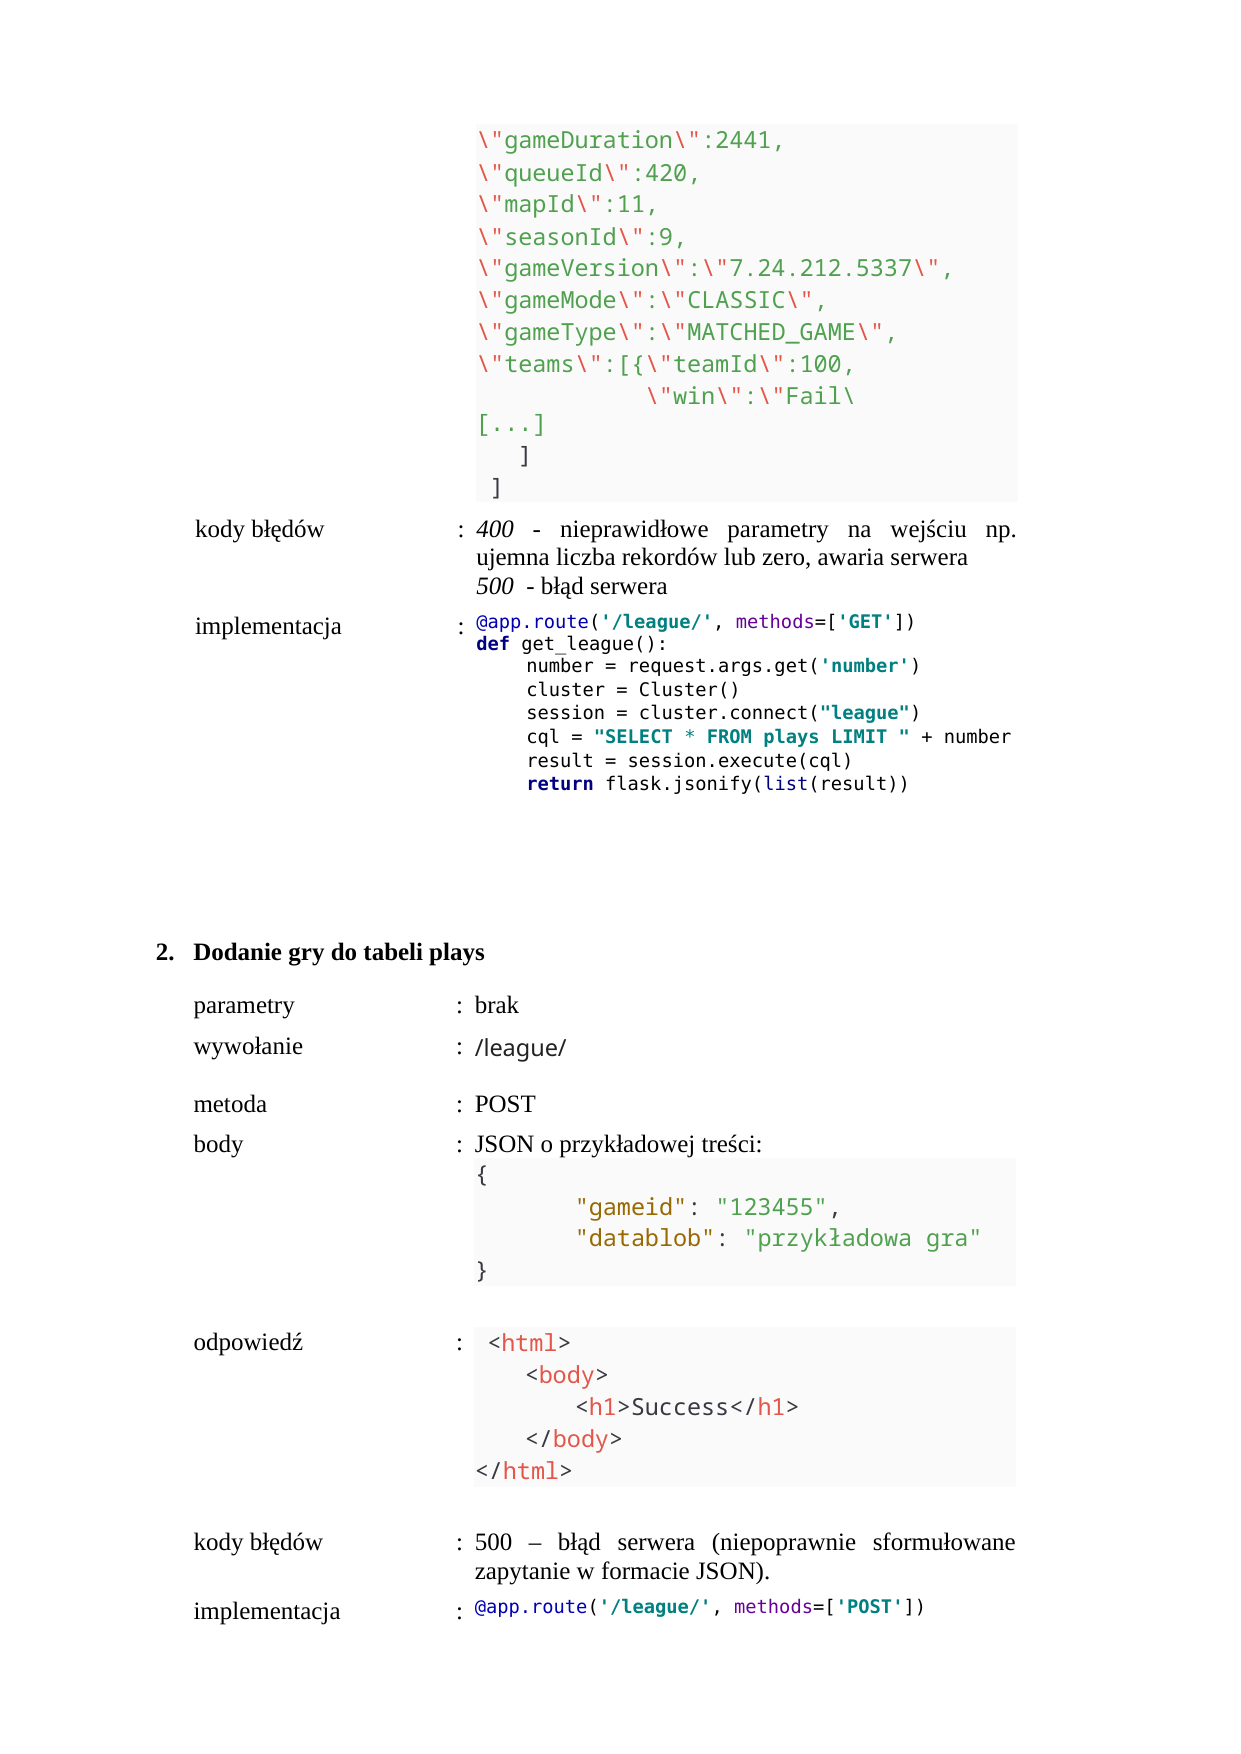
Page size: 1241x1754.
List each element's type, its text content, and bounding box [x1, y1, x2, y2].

table_cell wywołanie [188, 1025, 450, 1083]
table_cell : [450, 1083, 469, 1123]
table_cell [189, 118, 452, 508]
table_cell <html> <body> <h1>Success</h1> </body> </html> [469, 1321, 1022, 1522]
table_cell implementacja [189, 606, 452, 890]
table_cell : [450, 1591, 469, 1631]
table_cell : [452, 606, 470, 890]
table_cell @app.route('/league/', methods=['POST']) [469, 1591, 1022, 1631]
table_header parametry [188, 985, 450, 1025]
table_cell odpowiedź [188, 1321, 450, 1522]
table_cell : [450, 1321, 469, 1522]
table_cell 400 - nieprawidłowe parametry na wejściu np. ujemna liczba rekordów lub zero, awaria serwera 500 - błąd serwera [470, 508, 1023, 606]
table_cell \"gameDuration\":2441, \"queueId\":420, \"mapId\":11, \"seasonId\":9, \"gameVersion\":\"7.24.212.5337\", \"gameMode\":\"CLASSIC\", \"gameType\":\"MATCHED_GAME\", \"teams\":[{\"teamId\":100, \"win\":\"Fail\ [...] ] ] [470, 118, 1023, 508]
table_cell implementacja [188, 1591, 450, 1631]
table_cell : [450, 1123, 469, 1321]
table_header brak [469, 985, 1022, 1025]
table_cell : [450, 1522, 469, 1591]
table_cell body [188, 1123, 450, 1321]
list Dodanie gry do tabeli plays [156, 937, 1122, 966]
table_cell POST [469, 1083, 1022, 1123]
table_header : [450, 985, 469, 1025]
table_cell @app.route('/league/', methods=['GET']) def get_league(): number = request.args.get('number') cluster = Cluster() session = cluster.connect("league") cql = "SELECT * FROM plays LIMIT " + number result = session.execute(cql) return flask.jsonify(list(result)) [470, 606, 1023, 890]
table_cell 500 – błąd serwera (niepoprawnie sformułowane zapytanie w formacie JSON). [469, 1522, 1022, 1591]
table_cell : [452, 508, 470, 606]
table_cell kody błędów [188, 1522, 450, 1591]
table_cell /league/ [469, 1025, 1022, 1083]
table_cell JSON o przykładowej treści: { "gameid": "123455", "datablob": "przykładowa gra" } [469, 1123, 1022, 1321]
table_cell metoda [188, 1083, 450, 1123]
table_cell [452, 118, 470, 508]
table_cell kody błędów [189, 508, 452, 606]
table_cell : [450, 1025, 469, 1083]
